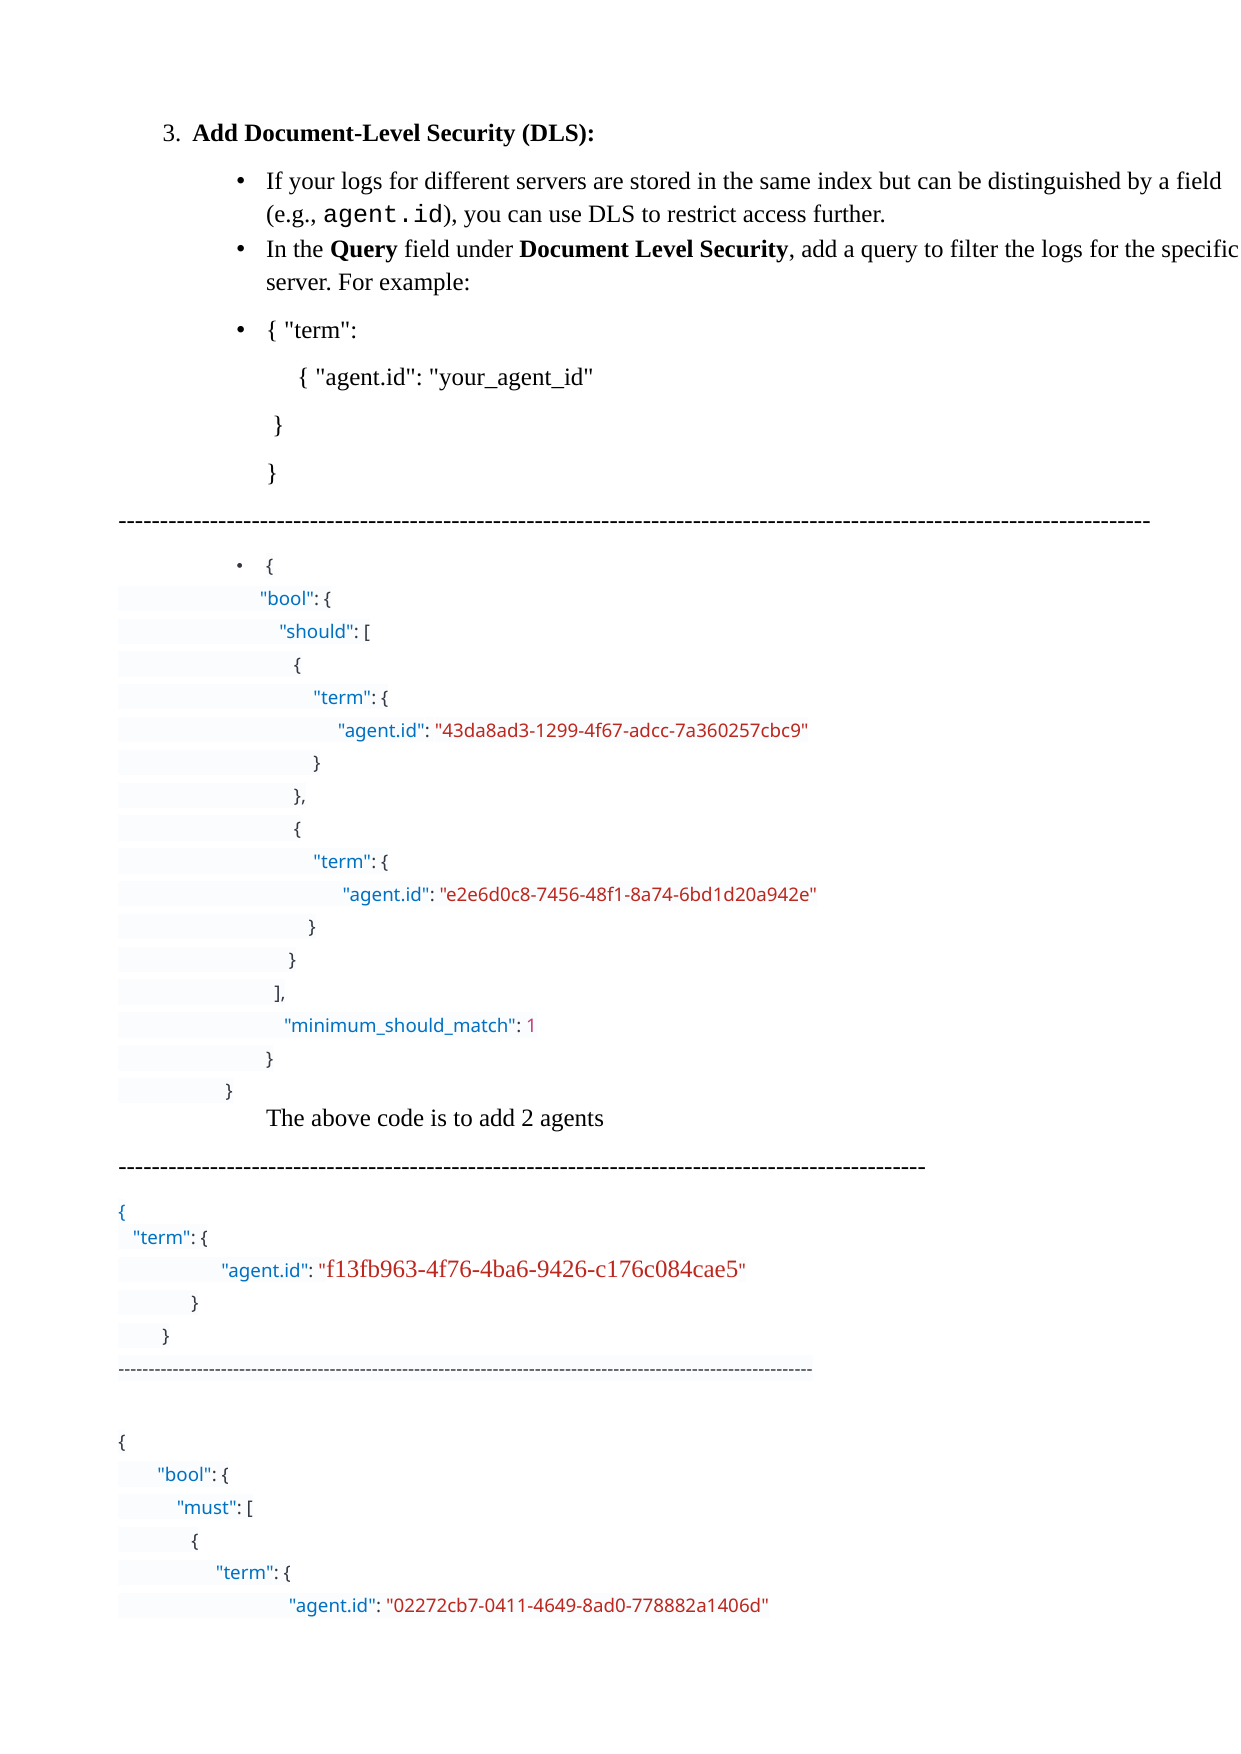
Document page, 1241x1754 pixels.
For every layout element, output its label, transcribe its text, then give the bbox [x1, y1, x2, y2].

text "term": { [118, 841, 1240, 874]
text "minimum_should_match": 1 [118, 1005, 1240, 1038]
text { [118, 1519, 1240, 1552]
text ], [118, 972, 1240, 1005]
text } [118, 1315, 1240, 1348]
text }, [118, 775, 1240, 808]
list In the Query field under Document Level Security, add a query to filter the logs for the specific server. For example: [236, 234, 1240, 296]
text "bool": { [118, 1454, 1240, 1487]
list } [236, 410, 1240, 439]
text ---------------------------------------------------------------------------------------------------------------------------- [118, 505, 1240, 534]
list { "agent.id": "your_agent_id" [236, 362, 1240, 391]
list The above code is to add 2 agents [236, 1103, 1240, 1132]
text "agent.id": "43da8ad3-1299-4f67-adcc-7a360257cbc9" [118, 709, 1240, 742]
text { [118, 808, 1240, 841]
text "must": [ [118, 1487, 1240, 1519]
text ------------------------------------------------------------------------------------------------------------------- [118, 1348, 1240, 1381]
text { [118, 1198, 1240, 1224]
text } [118, 906, 1240, 939]
list } [236, 458, 1240, 486]
text "bool": { [118, 578, 1240, 611]
text } [118, 742, 1240, 775]
text "should": [ [118, 611, 1240, 644]
list Add Document-Level Security (DLS): [162, 118, 1240, 147]
text "term": { [118, 1552, 1240, 1585]
text "agent.id": "e2e6d0c8-7456-48f1-8a74-6bd1d20a942e" [118, 874, 1240, 906]
text "agent.id": "f13fb963-4f76-4ba6-9426-c176c084cae5" [118, 1249, 1240, 1282]
text "term": { [118, 1224, 1240, 1249]
list { "term": [236, 315, 1240, 343]
text { [118, 644, 1240, 677]
text } [118, 1071, 1240, 1103]
text ------------------------------------------------------------------------------------------------- [118, 1151, 1240, 1180]
text { [118, 1428, 1240, 1454]
text } [118, 939, 1240, 972]
text "term": { [118, 677, 1240, 709]
text } [118, 1038, 1240, 1071]
text } [118, 1282, 1240, 1315]
list If your logs for different servers are stored in the same index but can be distinguished by a field (e.g., agent.id), you can use DLS to restrict access further. [236, 166, 1240, 229]
text "agent.id": "02272cb7-0411-4649-8ad0-778882a1406d" [118, 1585, 1240, 1618]
list { [236, 553, 1240, 578]
